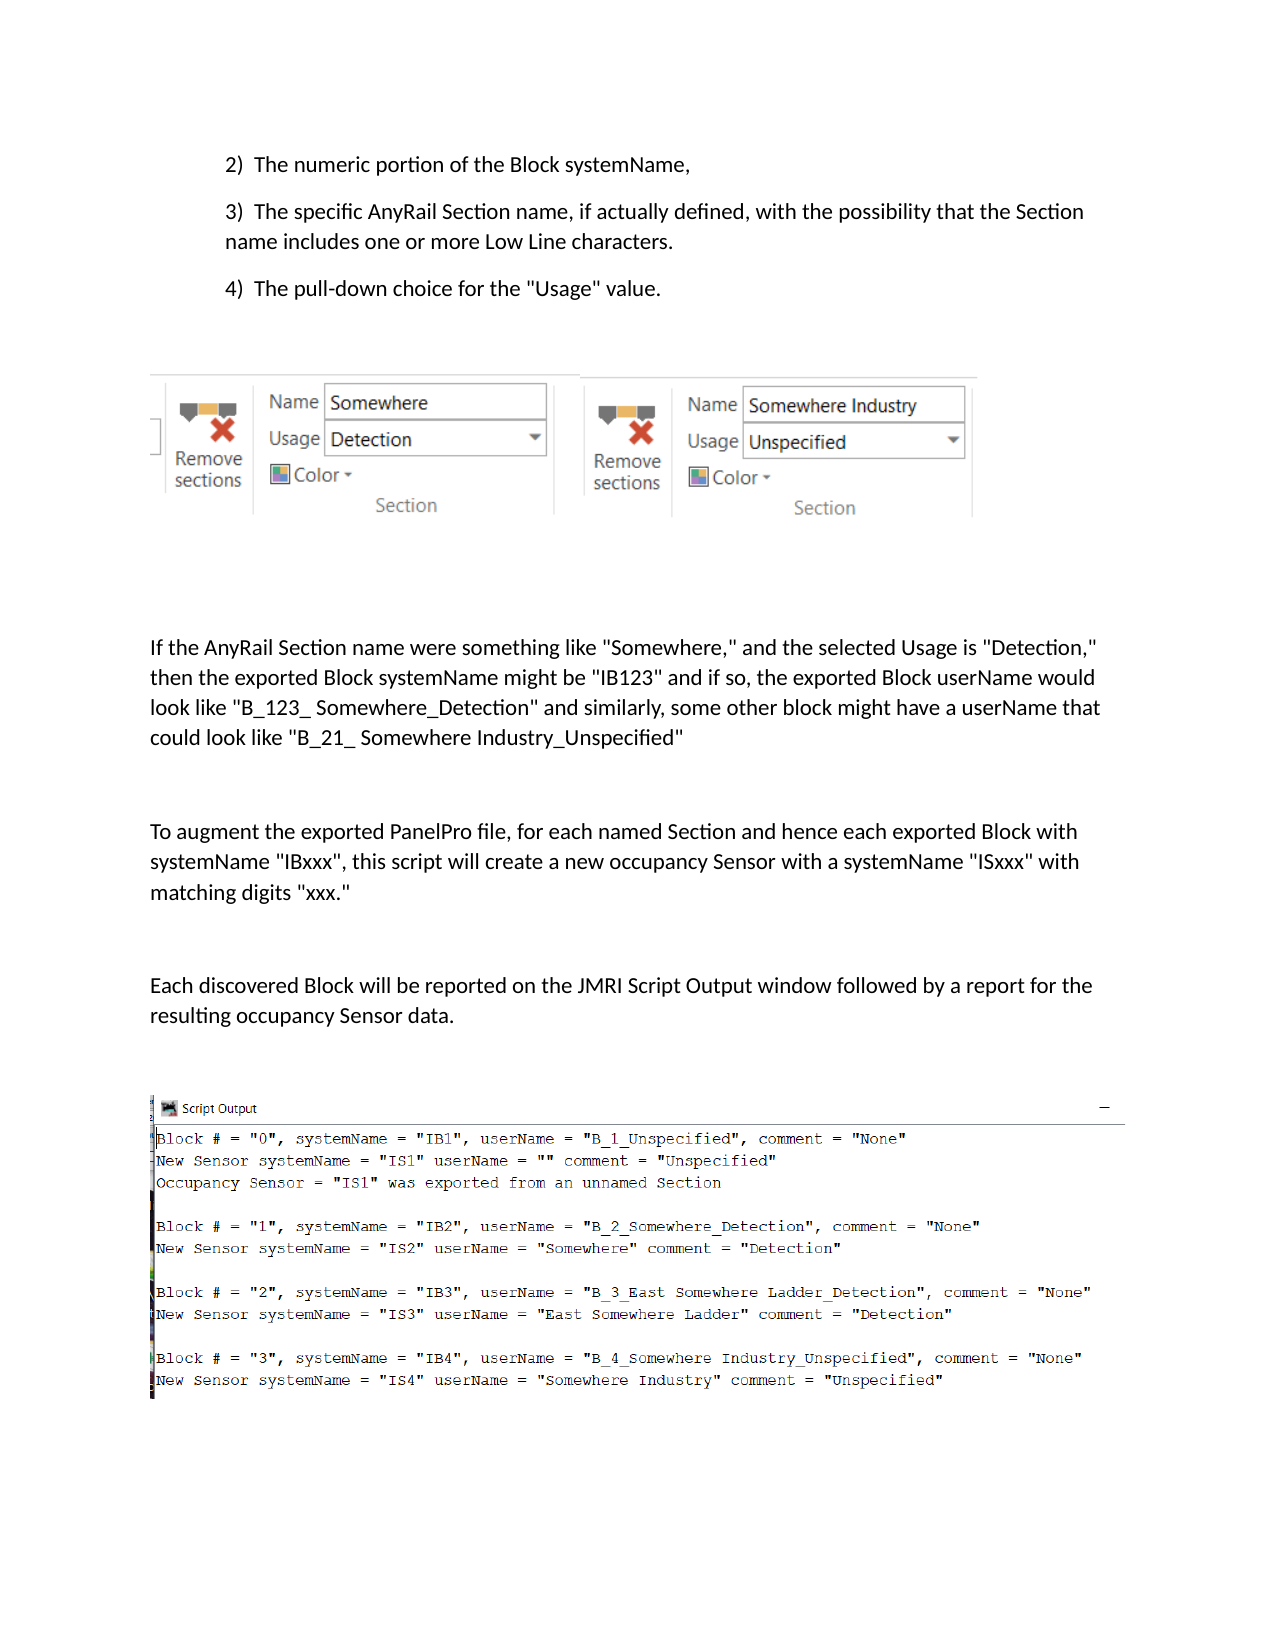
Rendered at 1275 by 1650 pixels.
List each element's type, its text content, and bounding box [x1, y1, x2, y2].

text To augment the exported PanelPro file, for each named Section and hence each exported Block with systemName "IBxxx", this script will create a new occupancy Sensor with a systemName "ISxxx" with matching digits "xxx." [150, 817, 1125, 906]
text If the AnyRail Section name were something like "Somewhere," and the selected Usage is "Detection," then the exported Block systemName might be "IB123" and if so, the exported Block userName would look like "B_123_ Somewhere_Detection" and similarly, some other block might have a userName that could look like "B_21_ Somewhere Industry_Unspecified" [150, 633, 1125, 751]
picture [150, 1095, 1125, 1399]
text 3) The specific AnyRail Section name, if actually defined, with the possibility that the Section name includes one or more Low Line characters. [225, 197, 1125, 255]
text Each discovered Block will be reported on the JMRI Script Output window followed by a report for the resulting occupancy Sensor data. [150, 971, 1125, 1029]
text 4) The pull-down choice for the "Usage" value. [225, 274, 1125, 302]
picture [150, 367, 978, 521]
text 2) The numeric portion of the Block systemName, [225, 150, 1125, 178]
